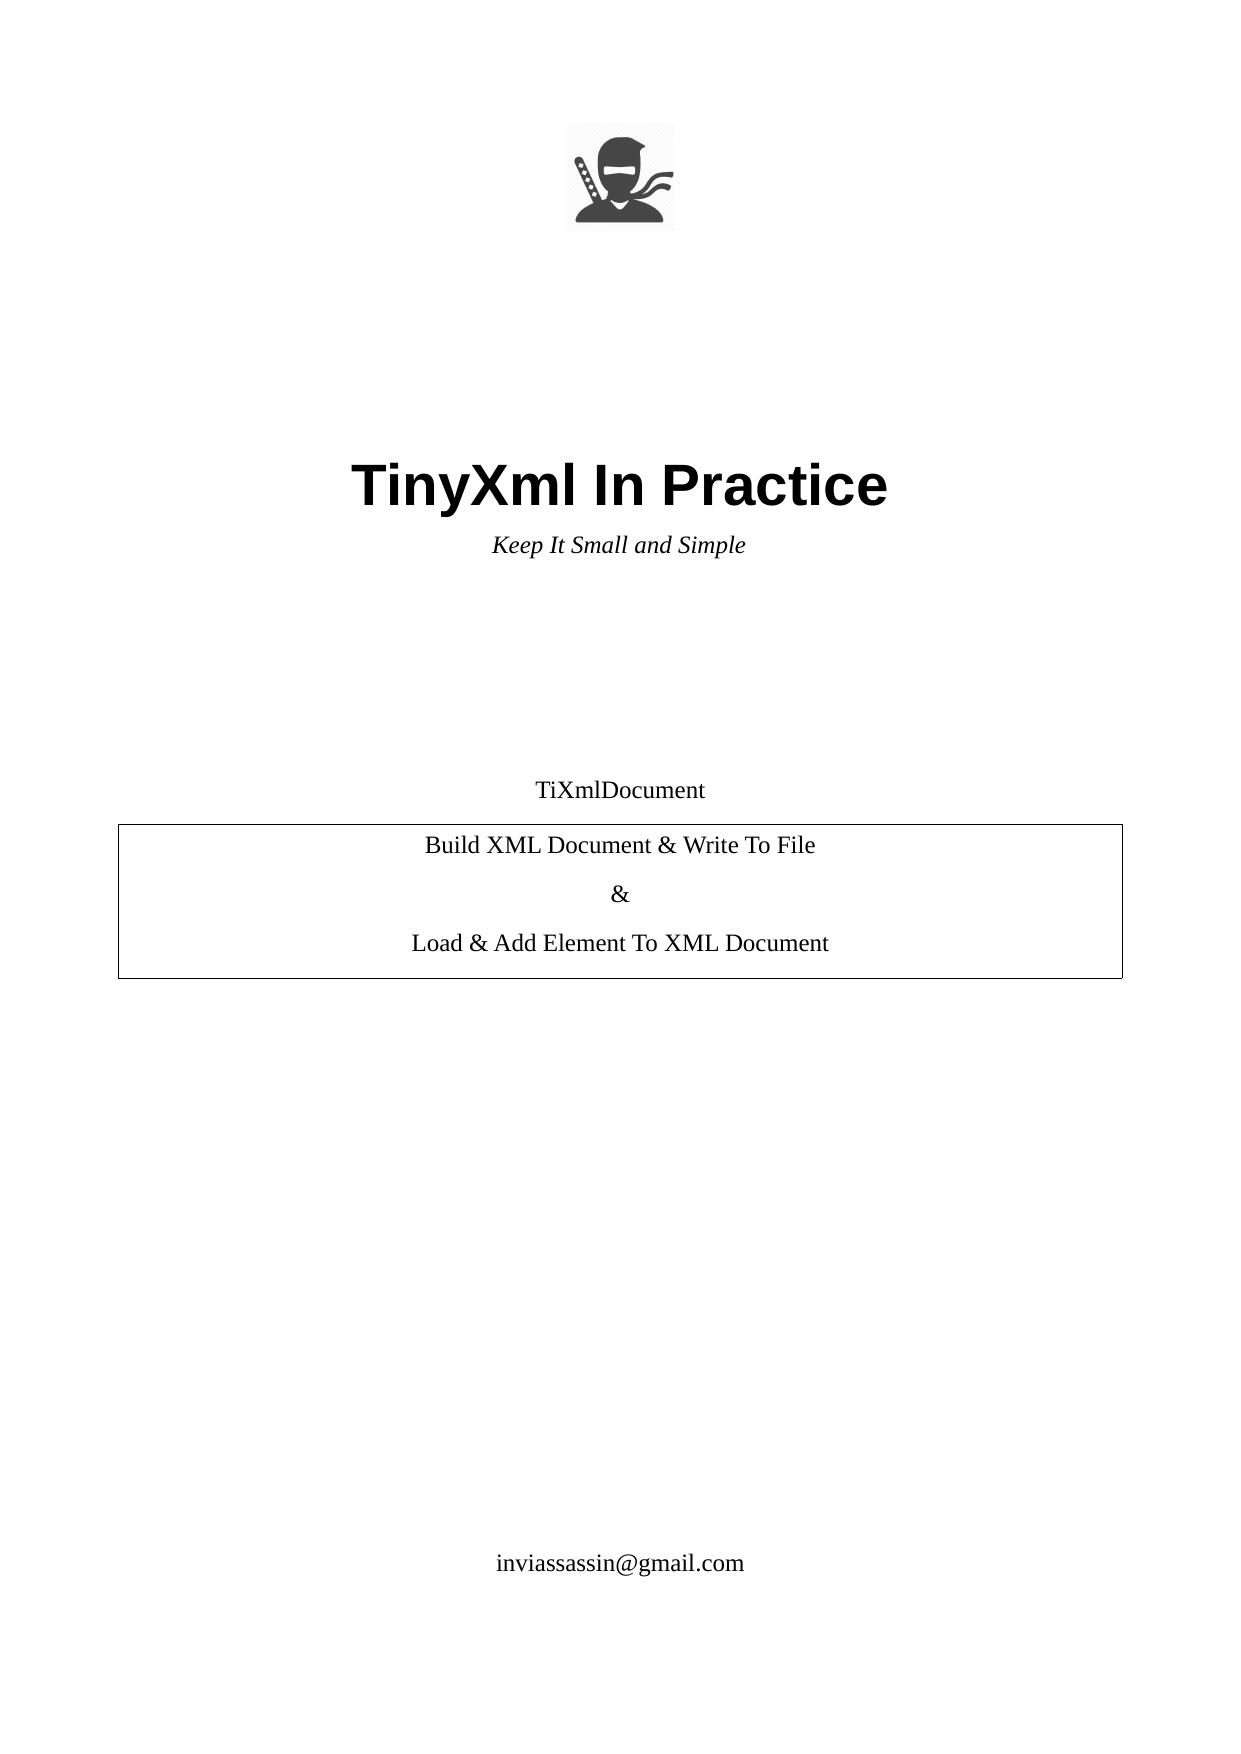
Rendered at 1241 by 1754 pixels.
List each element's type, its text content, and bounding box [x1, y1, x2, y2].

text TiXmlDocument [118, 775, 1122, 804]
picture [565, 122, 675, 232]
text Keep It Small and Simple [118, 530, 1122, 559]
text inviassassin@gmail.com [118, 1548, 1122, 1577]
title TinyXml In Practice [118, 450, 1122, 517]
table_header Build XML Document & Write To File & Load & Add Element To XML Document [119, 825, 1122, 977]
